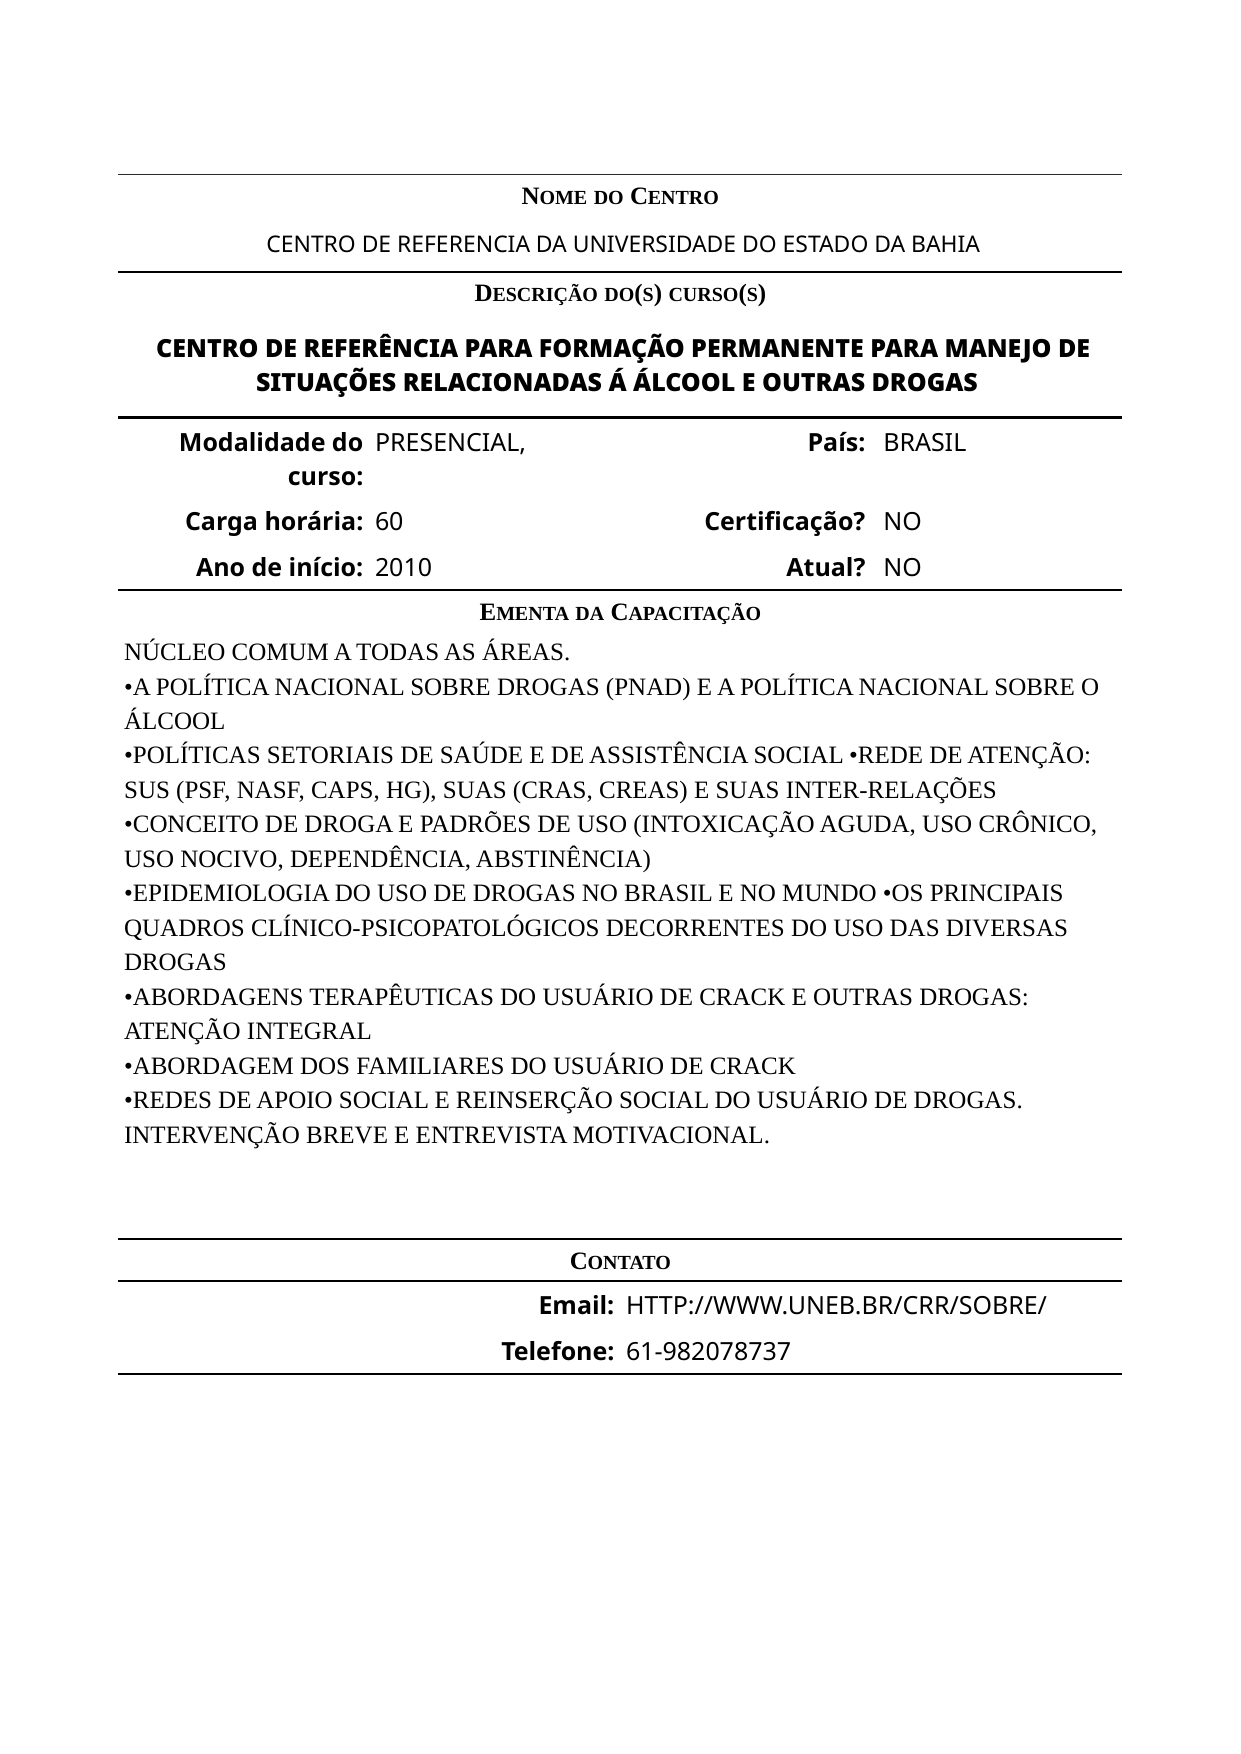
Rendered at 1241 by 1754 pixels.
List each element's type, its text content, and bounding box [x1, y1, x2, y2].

table_cell CENTRO DE REFERÊNCIA PARA FORMAÇÃO PERMANENTE PARA MANEJO DE SITUAÇÕES RELACIONADAS Á ÁLCOOL E OUTRAS DROGAS [118, 313, 1122, 416]
table_cell Modalidade do curso: [118, 419, 369, 498]
table_cell NÚCLEO COMUM A TODAS AS ÁREAS. •A POLÍTICA NACIONAL SOBRE DROGAS (PNAD) E A POLÍTICA NACIONAL SOBRE O ÁLCOOL •POLÍTICAS SETORIAIS DE SAÚDE E DE ASSISTÊNCIA SOCIAL •REDE DE ATENÇÃO: SUS (PSF, NASF, CAPS, HG), SUAS (CRAS, CREAS) E SUAS INTER-RELAÇÕES •CONCEITO DE DROGA E PADRÕES DE USO (INTOXICAÇÃO AGUDA, USO CRÔNICO, USO NOCIVO, DEPENDÊNCIA, ABSTINÊNCIA) •EPIDEMIOLOGIA DO USO DE DROGAS NO BRASIL E NO MUNDO •OS PRINCIPAIS QUADROS CLÍNICO-PSICOPATOLÓGICOS DECORRENTES DO USO DAS DIVERSAS DROGAS •ABORDAGENS TERAPÊUTICAS DO USUÁRIO DE CRACK E OUTRAS DROGAS: ATENÇÃO INTEGRAL •ABORDAGEM DOS FAMILIARES DO USUÁRIO DE CRACK •REDES DE APOIO SOCIAL E REINSERÇÃO SOCIAL DO USUÁRIO DE DROGAS. INTERVENÇÃO BREVE E ENTREVISTA MOTIVACIONAL. [118, 631, 1122, 1238]
table_cell Ementa da Capacitação [118, 591, 1122, 631]
table_cell Carga horária: [118, 498, 369, 544]
table_header Nome do Centro [118, 176, 1122, 216]
table_cell BRASIL [871, 419, 1122, 498]
table_cell 60 [369, 498, 620, 544]
table_cell Contato [118, 1240, 1122, 1280]
table_cell Ano de início: [118, 544, 369, 589]
table_cell Descrição do(s) curso(s) [118, 273, 1122, 313]
table_cell Atual? [620, 544, 871, 589]
table_cell 61-982078737 [620, 1328, 1122, 1373]
table_cell Certificação? [620, 498, 871, 544]
table_cell Telefone: [118, 1328, 620, 1373]
table_cell CENTRO DE REFERENCIA DA UNIVERSIDADE DO ESTADO DA BAHIA [118, 216, 1122, 271]
table_cell País: [620, 419, 871, 498]
table_cell PRESENCIAL, [369, 419, 620, 498]
table_cell HTTP://WWW.UNEB.BR/CRR/SOBRE/ [620, 1282, 1122, 1328]
table_cell Email: [118, 1282, 620, 1328]
table_cell NO [871, 544, 1122, 589]
table_cell NO [871, 498, 1122, 544]
table_cell 2010 [369, 544, 620, 589]
